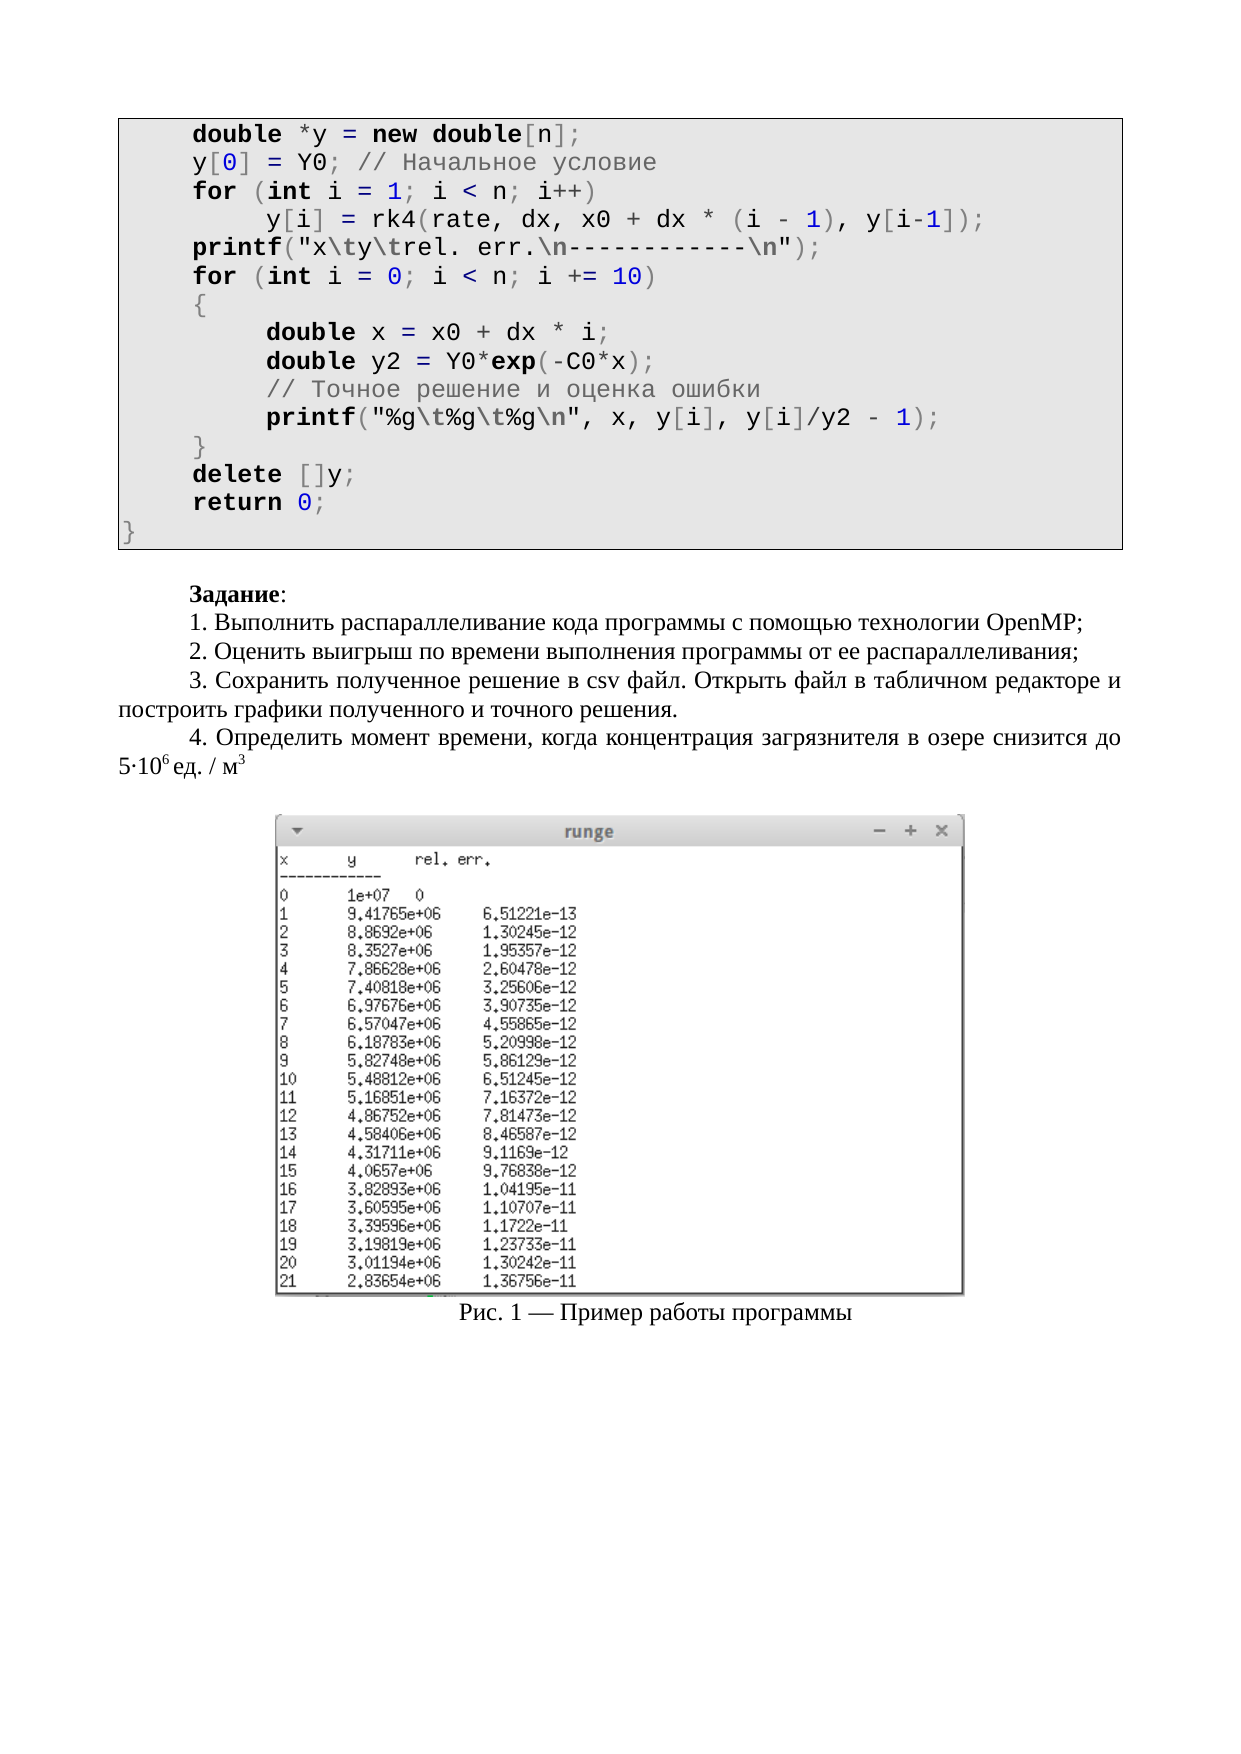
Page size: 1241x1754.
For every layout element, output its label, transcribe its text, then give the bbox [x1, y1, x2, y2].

text } [119, 515, 1122, 549]
text } [119, 430, 1122, 458]
text printf("%g\t%g\t%g\n", x, y[i], y[i]/y2 - 1); [119, 401, 1122, 430]
text Задание: [118, 579, 1122, 607]
text { [119, 288, 1122, 316]
text double y2 = Y0*exp(-C0*x); [119, 345, 1122, 373]
text double x = x0 + dx * i; [119, 316, 1122, 345]
text 4. Определить момент времени, когда концентрация загрязнителя в озере снизится до 5∙106 ед. / м3 [118, 722, 1122, 780]
text 3. Сохранить полученное решение в сsv файл. Открыть файл в табличном редакторе и построить графики полученного и точного решения. [118, 665, 1122, 722]
text for (int i = 0; i < n; i += 10) [119, 260, 1122, 288]
text double *y = new double[n]; [119, 119, 1122, 146]
text y[0] = Y0; // Начальное условие [119, 146, 1122, 175]
text Рис. 1 — Пример работы программы [118, 809, 1122, 1326]
text printf("x\ty\trel. err.\n------------\n"); [119, 231, 1122, 260]
text return 0; [119, 486, 1122, 515]
text 1. Выполнить распараллеливание кода программы с помощью технологии OpenMP; [118, 607, 1122, 636]
text for (int i = 1; i < n; i++) [119, 175, 1122, 203]
text y[i] = rk4(rate, dx, x0 + dx * (i - 1), y[i-1]); [119, 203, 1122, 231]
text delete []y; [119, 458, 1122, 486]
text // Точное решение и оценка ошибки [119, 373, 1122, 401]
text 2. Оценить выигрыш по времени выполнения программы от ее распараллеливания; [118, 636, 1122, 665]
picture [275, 814, 965, 1297]
